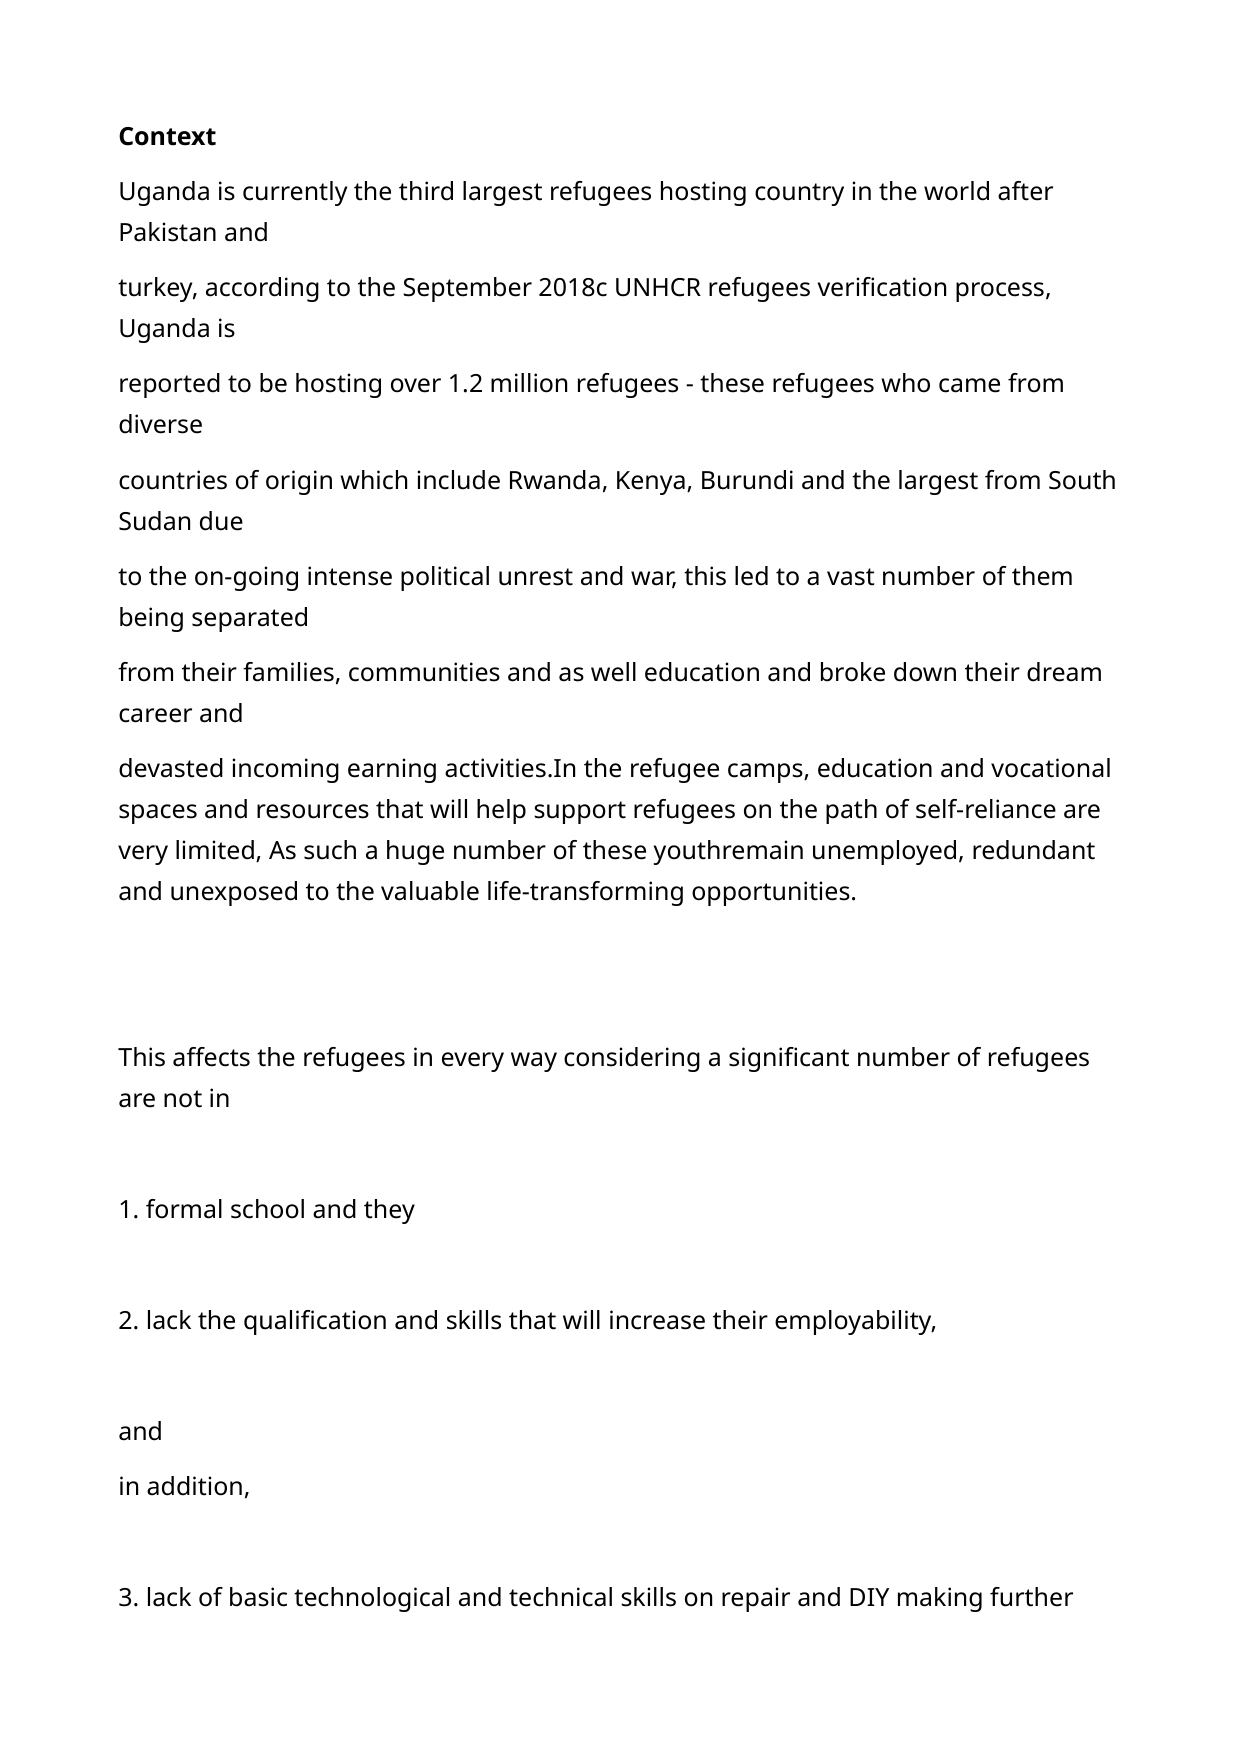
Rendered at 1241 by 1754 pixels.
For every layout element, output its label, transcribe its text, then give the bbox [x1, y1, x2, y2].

text turkey, according to the September 2018c UNHCR refugees verification process, Uganda is [118, 270, 1122, 345]
text 2. lack the qualification and skills that will increase their employability, [118, 1302, 1122, 1336]
text 3. lack of basic technological and technical skills on repair and DIY making further [118, 1579, 1122, 1613]
text Context [118, 118, 1122, 152]
text 1. formal school and they [118, 1191, 1122, 1226]
text countries of origin which include Rwanda, Kenya, Burundi and the largest from South Sudan due [118, 462, 1122, 537]
text and [118, 1413, 1122, 1447]
text devasted incoming earning activities.In the refugee camps, education and vocational spaces and resources that will help support refugees on the path of self-reliance are very limited, As such a huge number of these youthremain unemployed, redundant and unexposed to the valuable life-transforming opportunities. [118, 751, 1122, 908]
text Uganda is currently the third largest refugees hosting country in the world after Pakistan and [118, 173, 1122, 248]
text reported to be hosting over 1.2 million refugees - these refugees who came from diverse [118, 366, 1122, 441]
text to the on-going intense political unrest and war, this led to a vast number of them being separated [118, 558, 1122, 633]
text This affects the refugees in every way considering a significant number of refugees are not in [118, 1040, 1122, 1115]
text in addition, [118, 1468, 1122, 1503]
text from their families, communities and as well education and broke down their dream career and [118, 655, 1122, 730]
